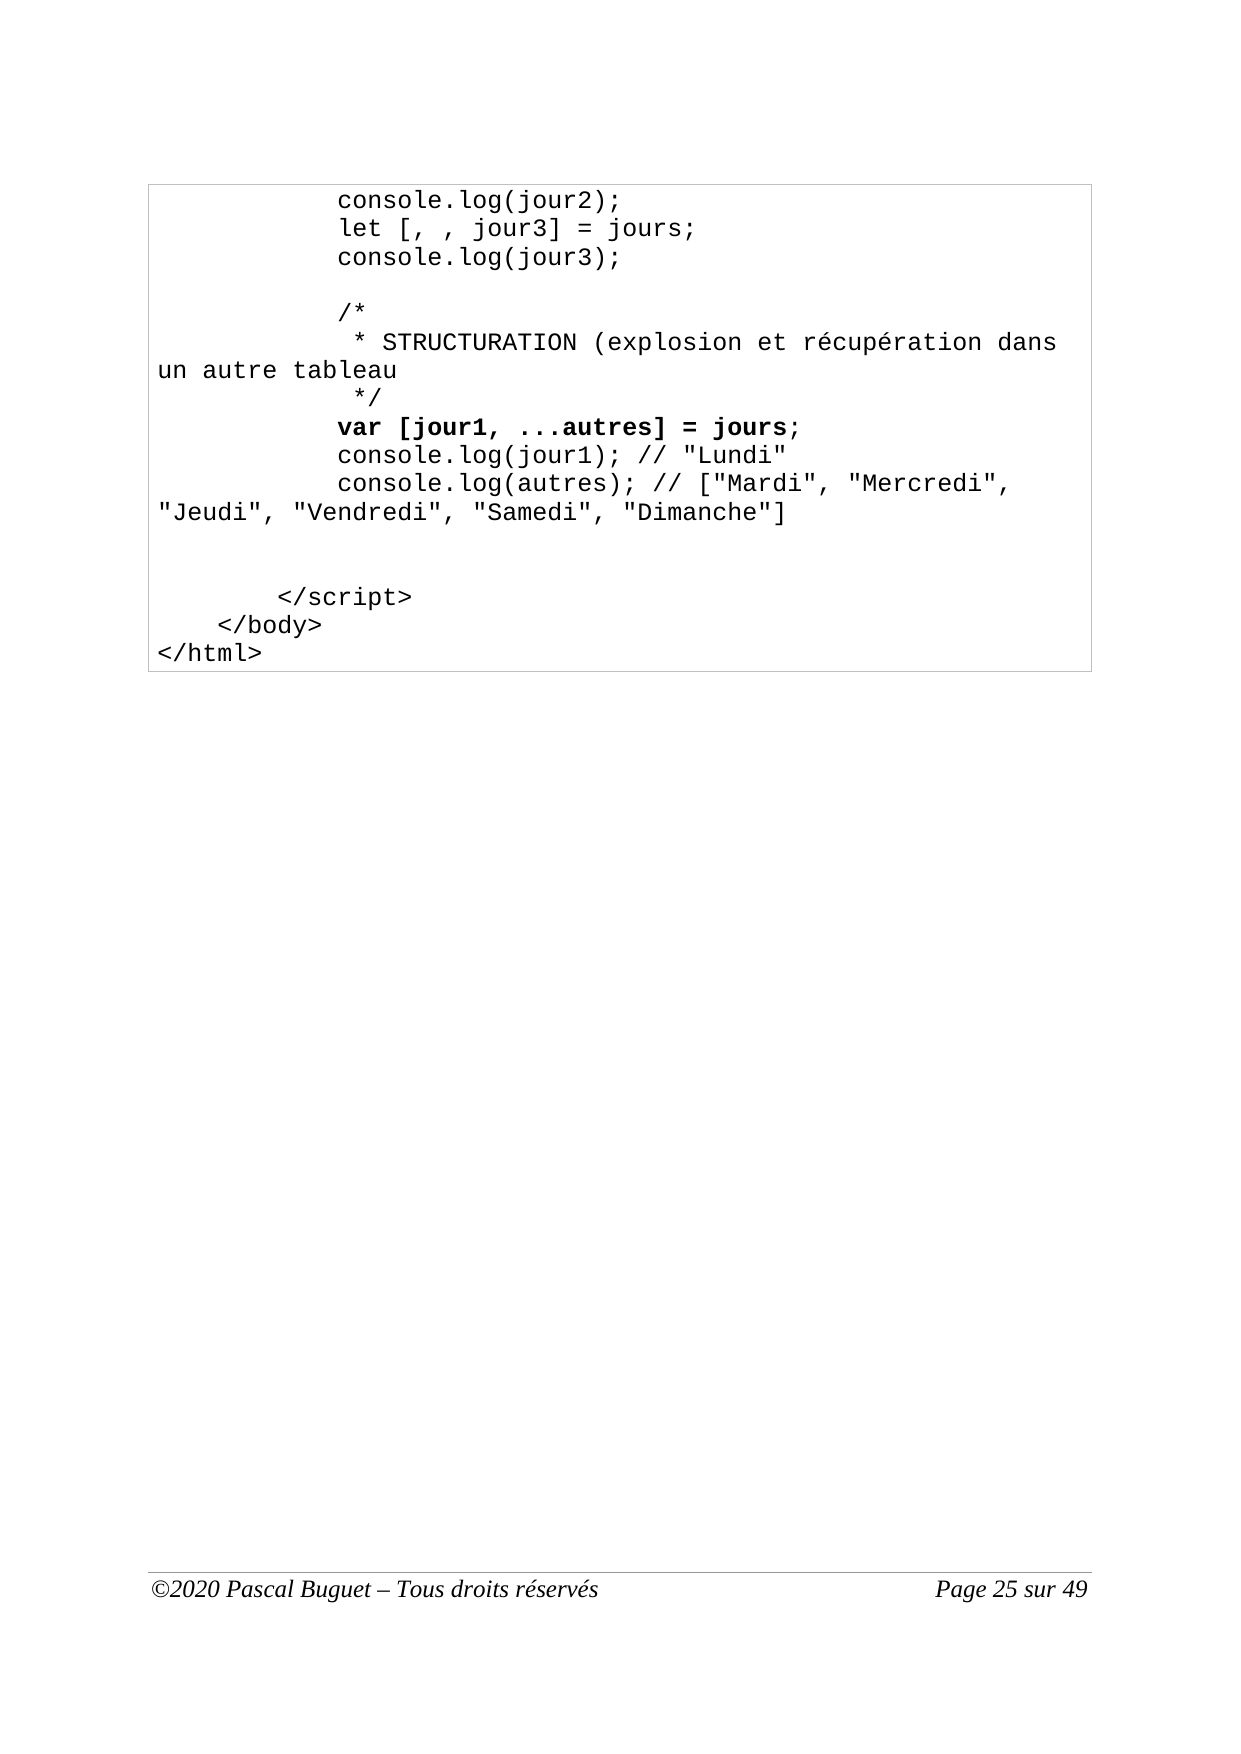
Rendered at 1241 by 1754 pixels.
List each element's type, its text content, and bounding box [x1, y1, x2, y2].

text console.log(jour2); [149, 185, 1091, 213]
text let [, , jour3] = jours; [149, 213, 1091, 241]
text var [jour1, ...autres] = jours; [149, 411, 1091, 439]
text console.log(autres); // ["Mardi", "Mercredi", "Jeudi", "Vendredi", "Samedi", "Dimanche"] [149, 468, 1091, 527]
text /* [149, 298, 1091, 326]
text * STRUCTURATION (explosion et récupération dans un autre tableau [149, 326, 1091, 383]
text </html> [149, 638, 1091, 671]
text */ [149, 383, 1091, 411]
text </script> [149, 581, 1091, 609]
text console.log(jour1); // "Lundi" [149, 439, 1091, 468]
text console.log(jour3); [149, 241, 1091, 272]
text </body> [149, 609, 1091, 638]
